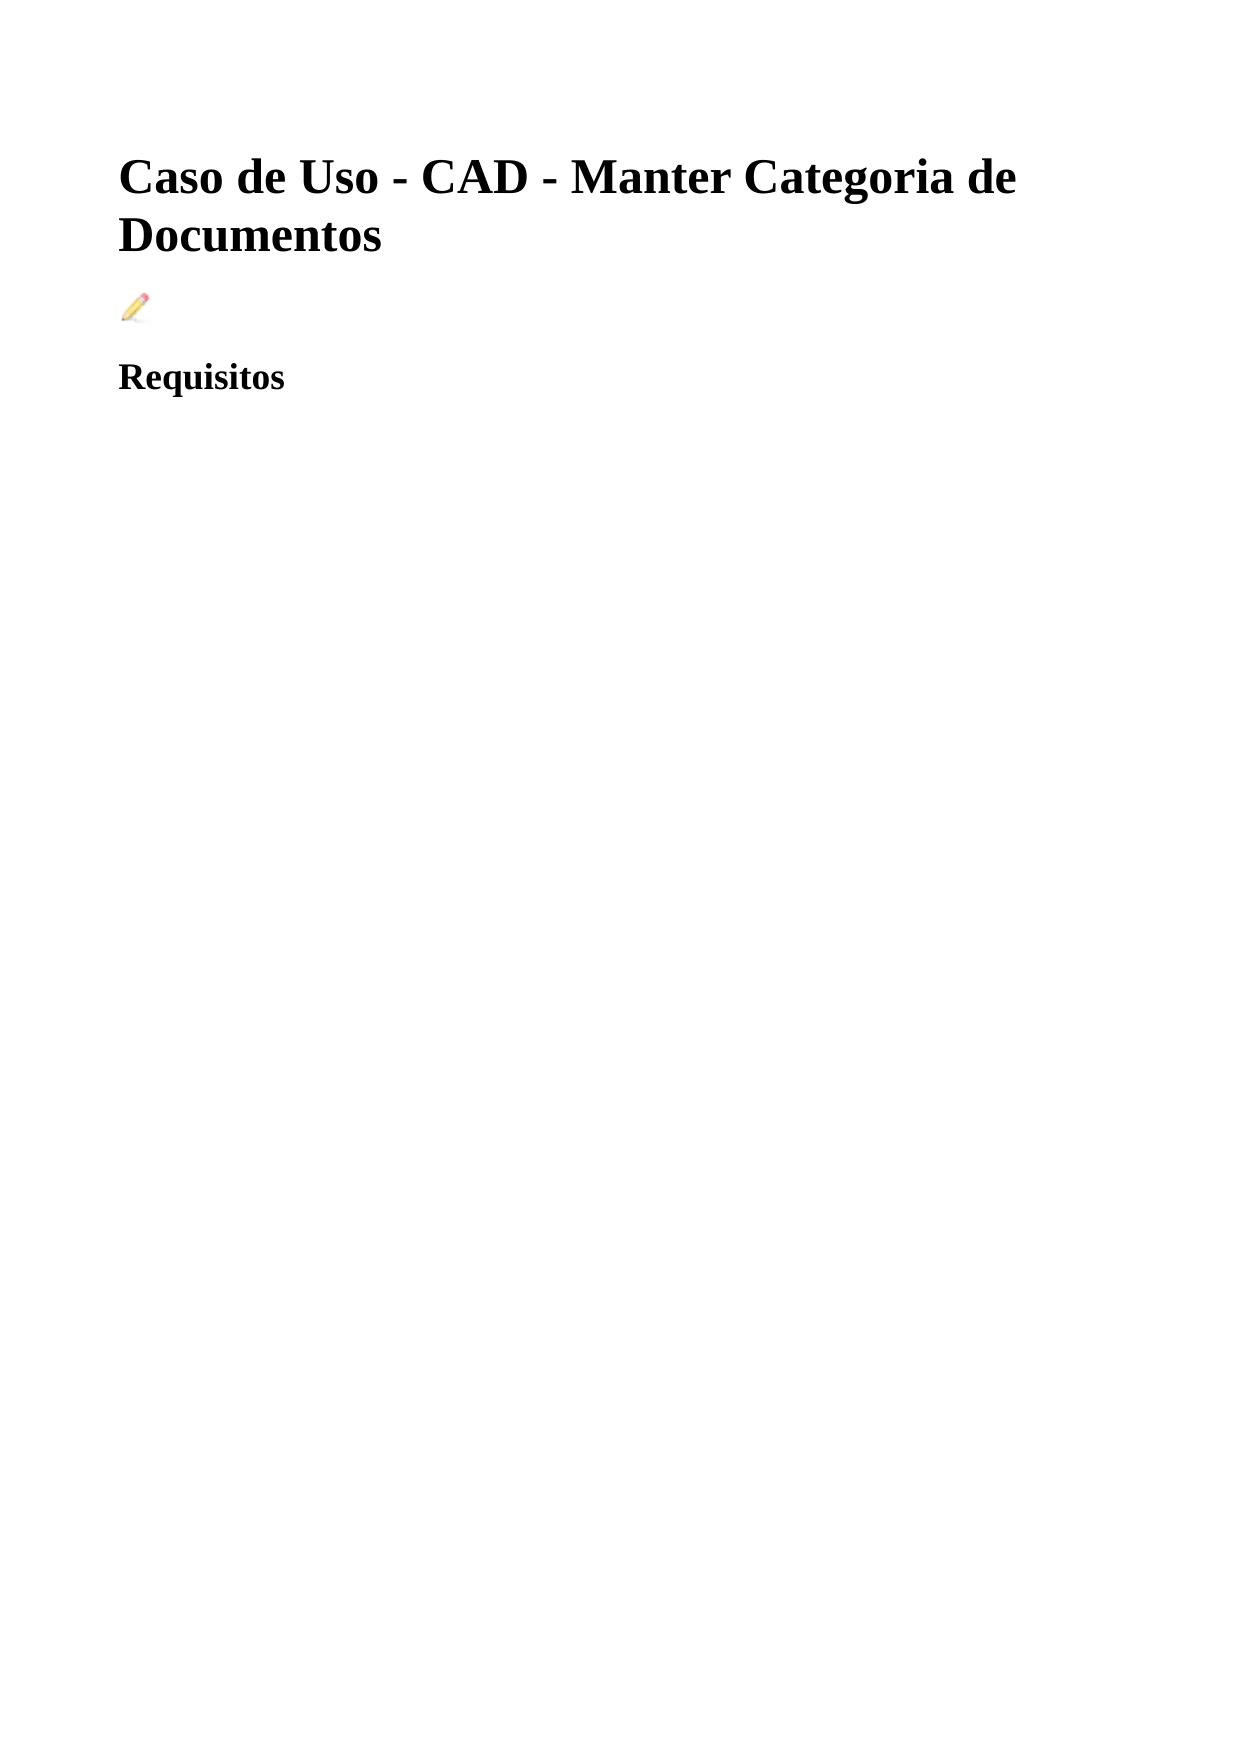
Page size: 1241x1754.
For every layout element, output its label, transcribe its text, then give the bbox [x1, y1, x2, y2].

subtitle Requisitos [118, 354, 1122, 397]
picture [118, 291, 152, 326]
subtitle Caso de Uso - CAD - Manter Categoria de Documentos [118, 147, 1122, 262]
